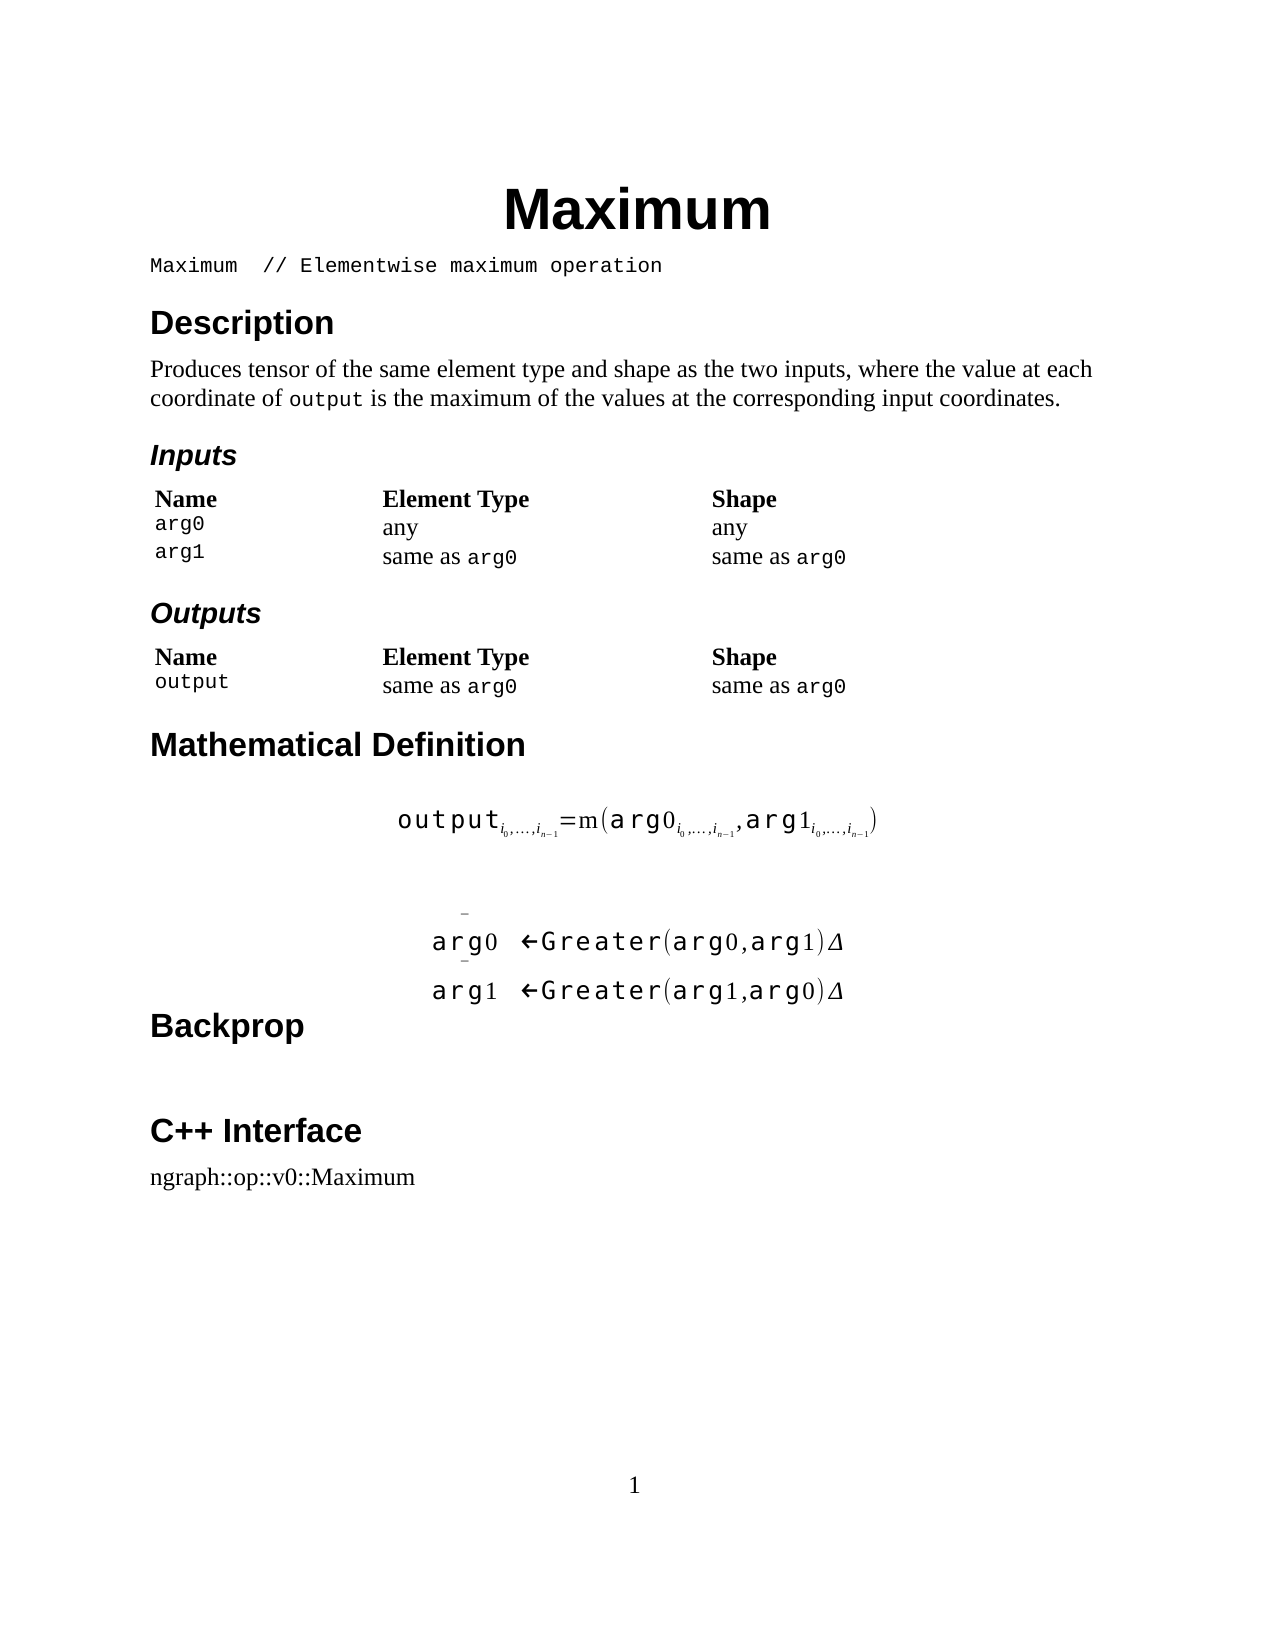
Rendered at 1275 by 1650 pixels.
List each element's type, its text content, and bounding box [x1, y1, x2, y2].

table_cell arg1 [150, 541, 378, 571]
table_cell arg0 [150, 513, 378, 541]
table_header Shape [707, 642, 1125, 671]
title Maximum [150, 175, 1125, 242]
table_cell same as arg0 [378, 541, 707, 571]
table_header Element Type [378, 642, 707, 671]
table_header Element Type [378, 484, 707, 512]
table_cell same as arg0 [707, 671, 1125, 700]
subtitle C++ Interface [150, 1110, 1125, 1149]
table_header Name [150, 484, 378, 512]
table_header Shape [707, 484, 1125, 512]
subtitle Outputs [150, 596, 1125, 629]
table_cell any [378, 513, 707, 541]
table_cell output [150, 671, 378, 700]
table_cell any [707, 513, 1125, 541]
table_cell same as arg0 [378, 671, 707, 700]
table_header Name [150, 642, 378, 671]
text ngraph::op::v0::Maximum [150, 1162, 1125, 1190]
subtitle Inputs [150, 438, 1125, 471]
subtitle Mathematical Definition [150, 725, 1125, 764]
subtitle Backprop [150, 893, 1125, 1044]
table_cell same as arg0 [707, 541, 1125, 571]
subtitle Description [150, 303, 1125, 342]
text Maximum // Elementwise maximum operation [150, 254, 1125, 278]
text Produces tensor of the same element type and shape as the two inputs, where the value at each coordinate of output is the maximum of the values at the corresponding input coordinates. [150, 354, 1125, 413]
